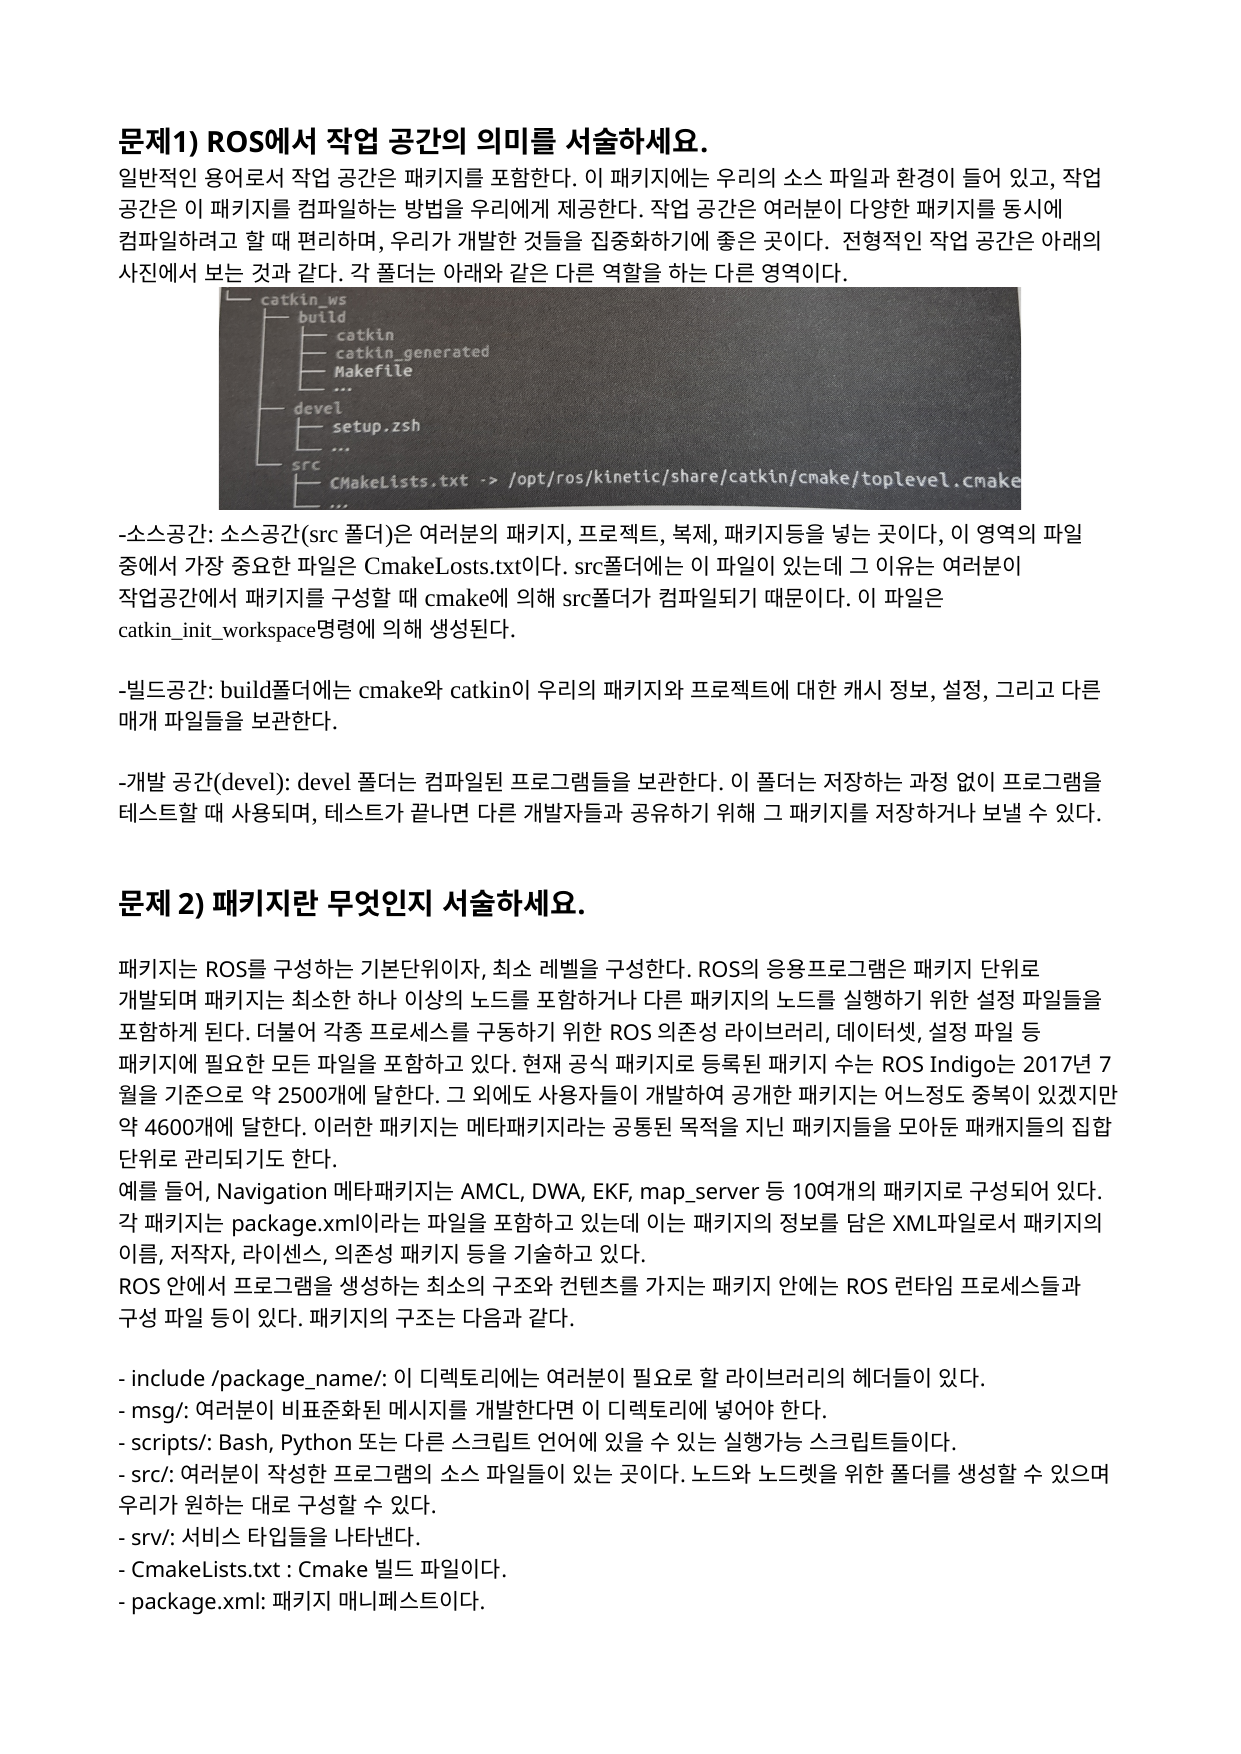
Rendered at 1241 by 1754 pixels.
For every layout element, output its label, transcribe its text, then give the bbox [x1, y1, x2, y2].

text -개발 공간(devel): devel 폴더는 컴파일된 프로그램들을 보관한다. 이 폴더는 저장하는 과정 없이 프로그램을 테스트할 때 사용되며, 테스트가 끝나면 다른 개발자들과 공유하기 위해 그 패키지를 저장하거나 보낼 수 있다. [118, 765, 1122, 828]
text - scripts/: Bash, Python 또는 다른 스크립트 언어에 있을 수 있는 실행가능 스크립트들이다. [118, 1425, 1122, 1457]
text - src/: 여러분이 작성한 프로그램의 소스 파일들이 있는 곳이다. 노드와 노드렛을 위한 폴더를 생성할 수 있으며 우리가 원하는 대로 구성할 수 있다. [118, 1457, 1122, 1520]
text 문제2) 패키지란 무엇인지 서술하세요. [118, 880, 1122, 923]
text 문제1) ROS에서 작업 공간의 의미를 서술하세요. [118, 118, 1122, 161]
text - CmakeLists.txt : Cmake 빌드 파일이다. [118, 1552, 1122, 1584]
text -소스공간: 소스공간(src 폴더)은 여러분의 패키지, 프로젝트, 복제, 패키지등을 넣는 곳이다, 이 영역의 파일 중에서 가장 중요한 파일은 CmakeLosts.txt이다. src폴더에는 이 파일이 있는데 그 이유는 여러분이 작업공간에서 패키지를 구성할 때 cmake에 의해 src폴더가 컴파일되기 때문이다. 이 파일은 catkin_init_workspace명령에 의해 생성된다. [118, 517, 1122, 644]
text -빌드공간: build폴더에는 cmake와 catkin이 우리의 패키지와 프로젝트에 대한 캐시 정보, 설정, 그리고 다른 매개 파일들을 보관한다. [118, 673, 1122, 736]
text - srv/: 서비스 타입들을 나타낸다. [118, 1520, 1122, 1552]
text - include /package_name/: 이 디렉토리에는 여러분이 필요로 할 라이브러리의 헤더들이 있다. [118, 1361, 1122, 1393]
text ROS 안에서 프로그램을 생성하는 최소의 구조와 컨텐츠를 가지는 패키지 안에는 ROS 런타임 프로세스들과 구성 파일 등이 있다. 패키지의 구조는 다음과 같다. [118, 1269, 1122, 1333]
text 예를 들어, Navigation 메타패키지는 AMCL, DWA, EKF, map_server 등 10여개의 패키지로 구성되어 있다. 각 패키지는 package.xml이라는 파일을 포함하고 있는데 이는 패키지의 정보를 담은 XML파일로서 패키지의 이름, 저작자, 라이센스, 의존성 패키지 등을 기술하고 있다. [118, 1174, 1122, 1269]
text - msg/: 여러분이 비표준화된 메시지를 개발한다면 이 디렉토리에 넣어야 한다. [118, 1393, 1122, 1425]
picture [218, 287, 1022, 510]
text 일반적인 용어로서 작업 공간은 패키지를 포함한다. 이 패키지에는 우리의 소스 파일과 환경이 들어 있고, 작업 공간은 이 패키지를 컴파일하는 방법을 우리에게 제공한다. 작업 공간은 여러분이 다양한 패키지를 동시에 컴파일하려고 할 때 편리하며, 우리가 개발한 것들을 집중화하기에 좋은 곳이다. 전형적인 작업 공간은 아래의 사진에서 보는 것과 같다. 각 폴더는 아래와 같은 다른 역할을 하는 다른 영역이다. [118, 161, 1122, 287]
text - package.xml: 패키지 매니페스트이다. [118, 1584, 1122, 1616]
text 패키지는 ROS를 구성하는 기본단위이자, 최소 레벨을 구성한다. ROS의 응용프로그램은 패키지 단위로 개발되며 패키지는 최소한 하나 이상의 노드를 포함하거나 다른 패키지의 노드를 실행하기 위한 설정 파일들을 포함하게 된다. 더불어 각종 프로세스를 구동하기 위한 ROS 의존성 라이브러리, 데이터셋, 설정 파일 등 패키지에 필요한 모든 파일을 포함하고 있다. 현재 공식 패키지로 등록된 패키지 수는 ROS Indigo는 2017년 7월을 기준으로 약 2500개에 달한다. 그 외에도 사용자들이 개발하여 공개한 패키지는 어느정도 중복이 있겠지만 약 4600개에 달한다. 이러한 패키지는 메타패키지라는 공통된 목적을 지닌 패키지들을 모아둔 패캐지들의 집합 단위로 관리되기도 한다. [118, 952, 1122, 1174]
